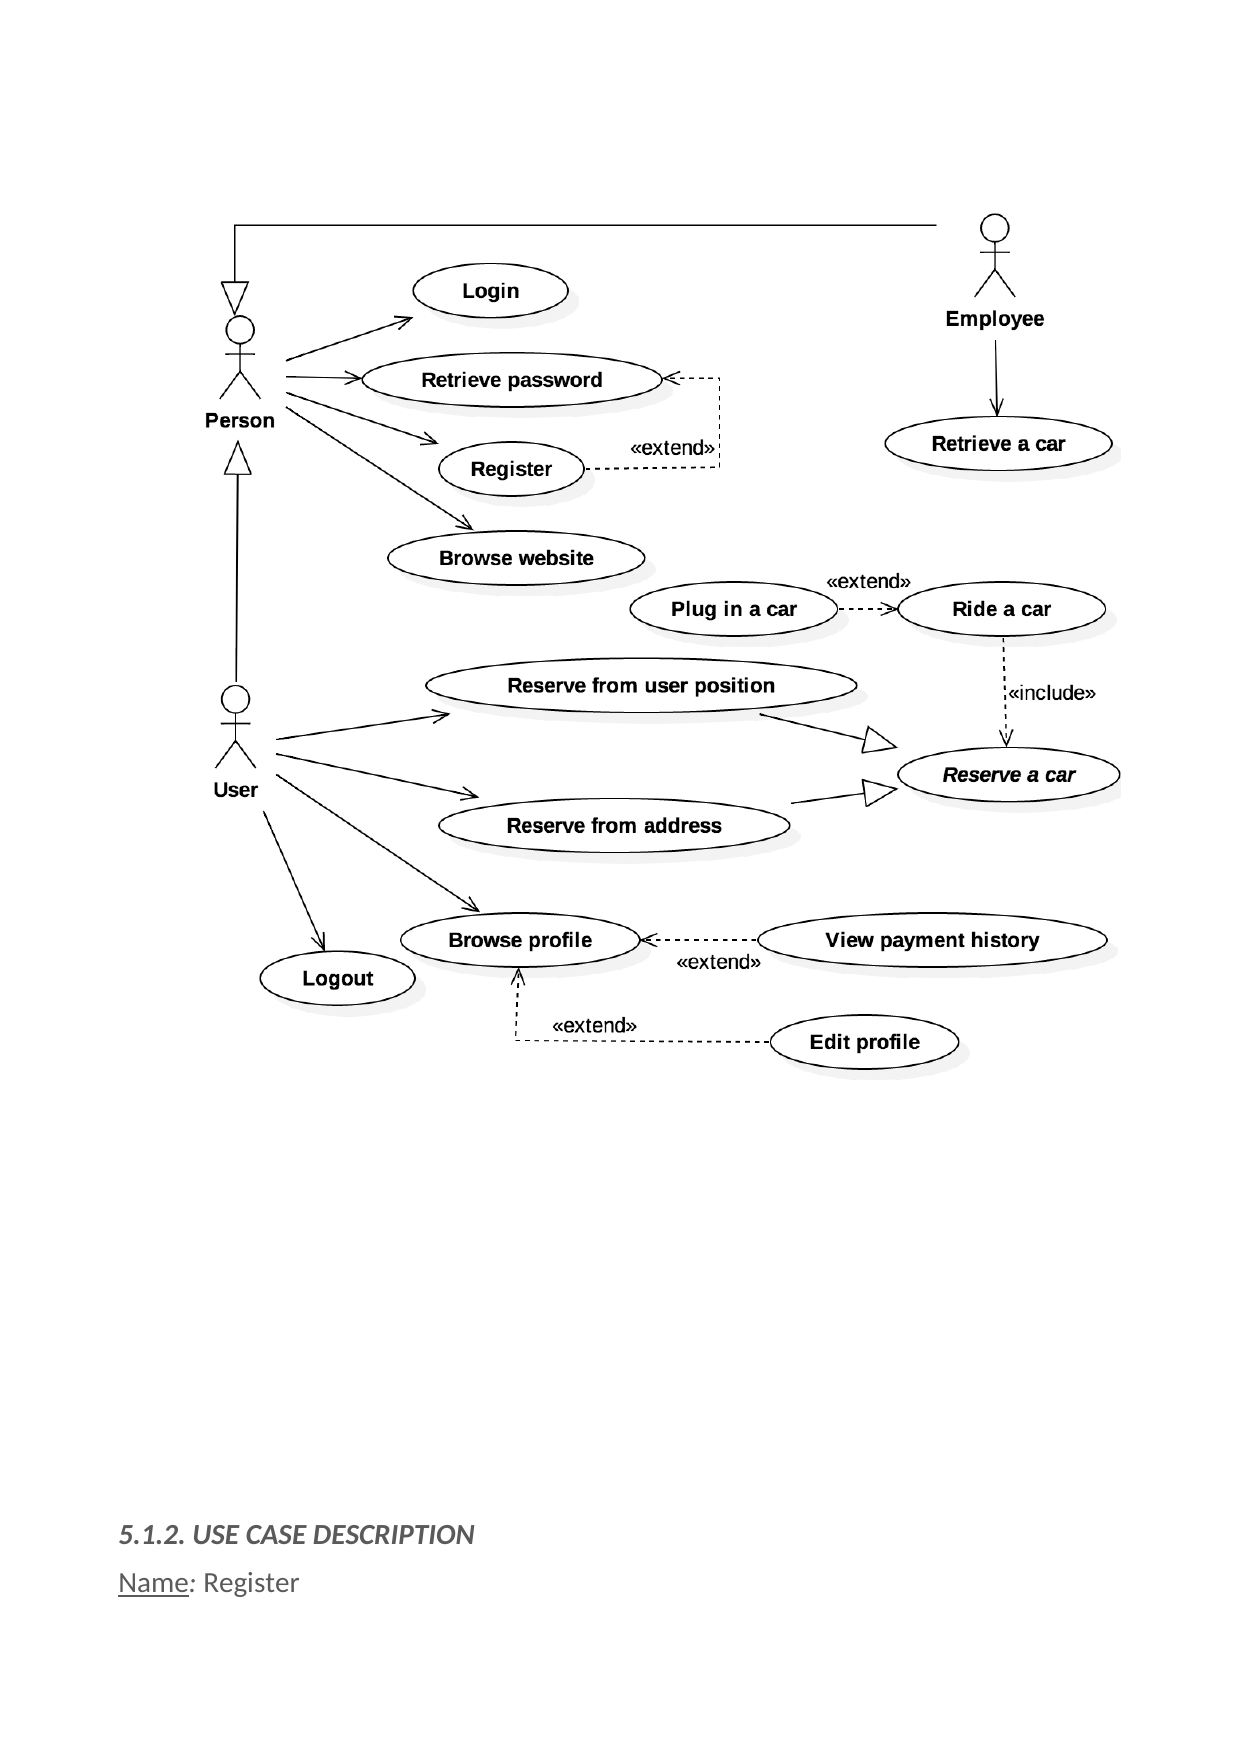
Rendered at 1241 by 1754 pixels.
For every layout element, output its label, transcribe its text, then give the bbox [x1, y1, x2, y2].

text 5.1.2. USE CASE DESCRIPTION [118, 1516, 1122, 1552]
text Name: Register [118, 1564, 1122, 1600]
picture [118, 147, 1121, 1083]
